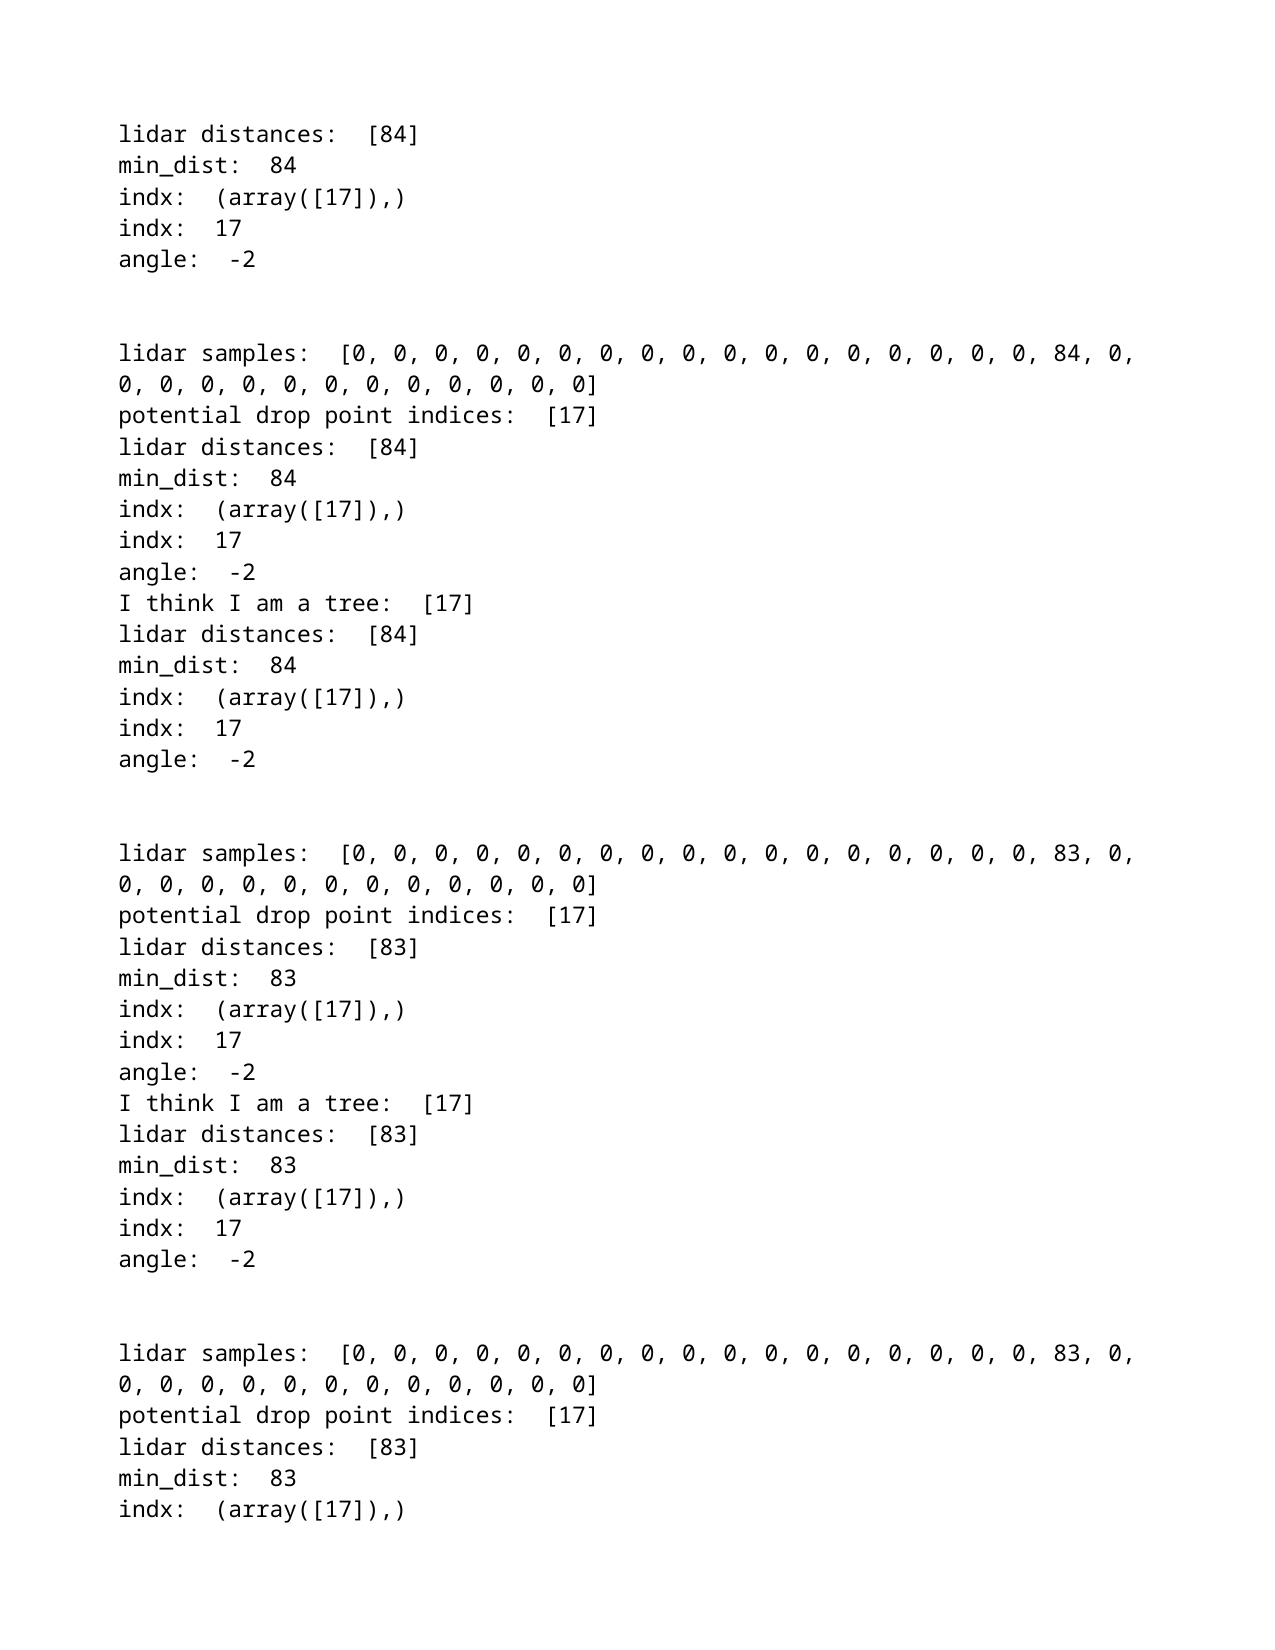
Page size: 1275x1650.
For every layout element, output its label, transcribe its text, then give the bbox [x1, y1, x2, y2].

text lidar distances: [84] [118, 618, 1157, 649]
text angle: -2 [118, 556, 1157, 587]
text indx: (array([17]),) [118, 1493, 1157, 1524]
text angle: -2 [118, 1243, 1157, 1274]
text angle: -2 [118, 743, 1157, 774]
text indx: (array([17]),) [118, 181, 1157, 212]
text potential drop point indices: [17] [118, 399, 1157, 431]
text min_dist: 83 [118, 1462, 1157, 1493]
text lidar distances: [84] [118, 431, 1157, 462]
text indx: 17 [118, 524, 1157, 556]
text lidar distances: [84] [118, 118, 1157, 149]
text indx: 17 [118, 1212, 1157, 1243]
text min_dist: 84 [118, 462, 1157, 493]
text indx: 17 [118, 712, 1157, 743]
text min_dist: 84 [118, 649, 1157, 681]
text indx: (array([17]),) [118, 493, 1157, 524]
text indx: (array([17]),) [118, 993, 1157, 1024]
text indx: 17 [118, 212, 1157, 243]
text lidar distances: [83] [118, 931, 1157, 962]
text lidar distances: [83] [118, 1118, 1157, 1149]
text min_dist: 83 [118, 962, 1157, 993]
text lidar samples: [0, 0, 0, 0, 0, 0, 0, 0, 0, 0, 0, 0, 0, 0, 0, 0, 0, 84, 0, 0, 0, 0, 0, 0, 0, 0, 0, 0, 0, 0, 0] [118, 337, 1157, 399]
text indx: (array([17]),) [118, 1181, 1157, 1212]
text lidar samples: [0, 0, 0, 0, 0, 0, 0, 0, 0, 0, 0, 0, 0, 0, 0, 0, 0, 83, 0, 0, 0, 0, 0, 0, 0, 0, 0, 0, 0, 0, 0] [118, 1337, 1157, 1399]
text potential drop point indices: [17] [118, 1399, 1157, 1431]
text indx: (array([17]),) [118, 681, 1157, 712]
text angle: -2 [118, 1056, 1157, 1087]
text min_dist: 83 [118, 1149, 1157, 1181]
text I think I am a tree: [17] [118, 587, 1157, 618]
text lidar distances: [83] [118, 1431, 1157, 1462]
text lidar samples: [0, 0, 0, 0, 0, 0, 0, 0, 0, 0, 0, 0, 0, 0, 0, 0, 0, 83, 0, 0, 0, 0, 0, 0, 0, 0, 0, 0, 0, 0, 0] [118, 837, 1157, 899]
text potential drop point indices: [17] [118, 899, 1157, 931]
text indx: 17 [118, 1024, 1157, 1056]
text min_dist: 84 [118, 149, 1157, 181]
text I think I am a tree: [17] [118, 1087, 1157, 1118]
text angle: -2 [118, 243, 1157, 274]
